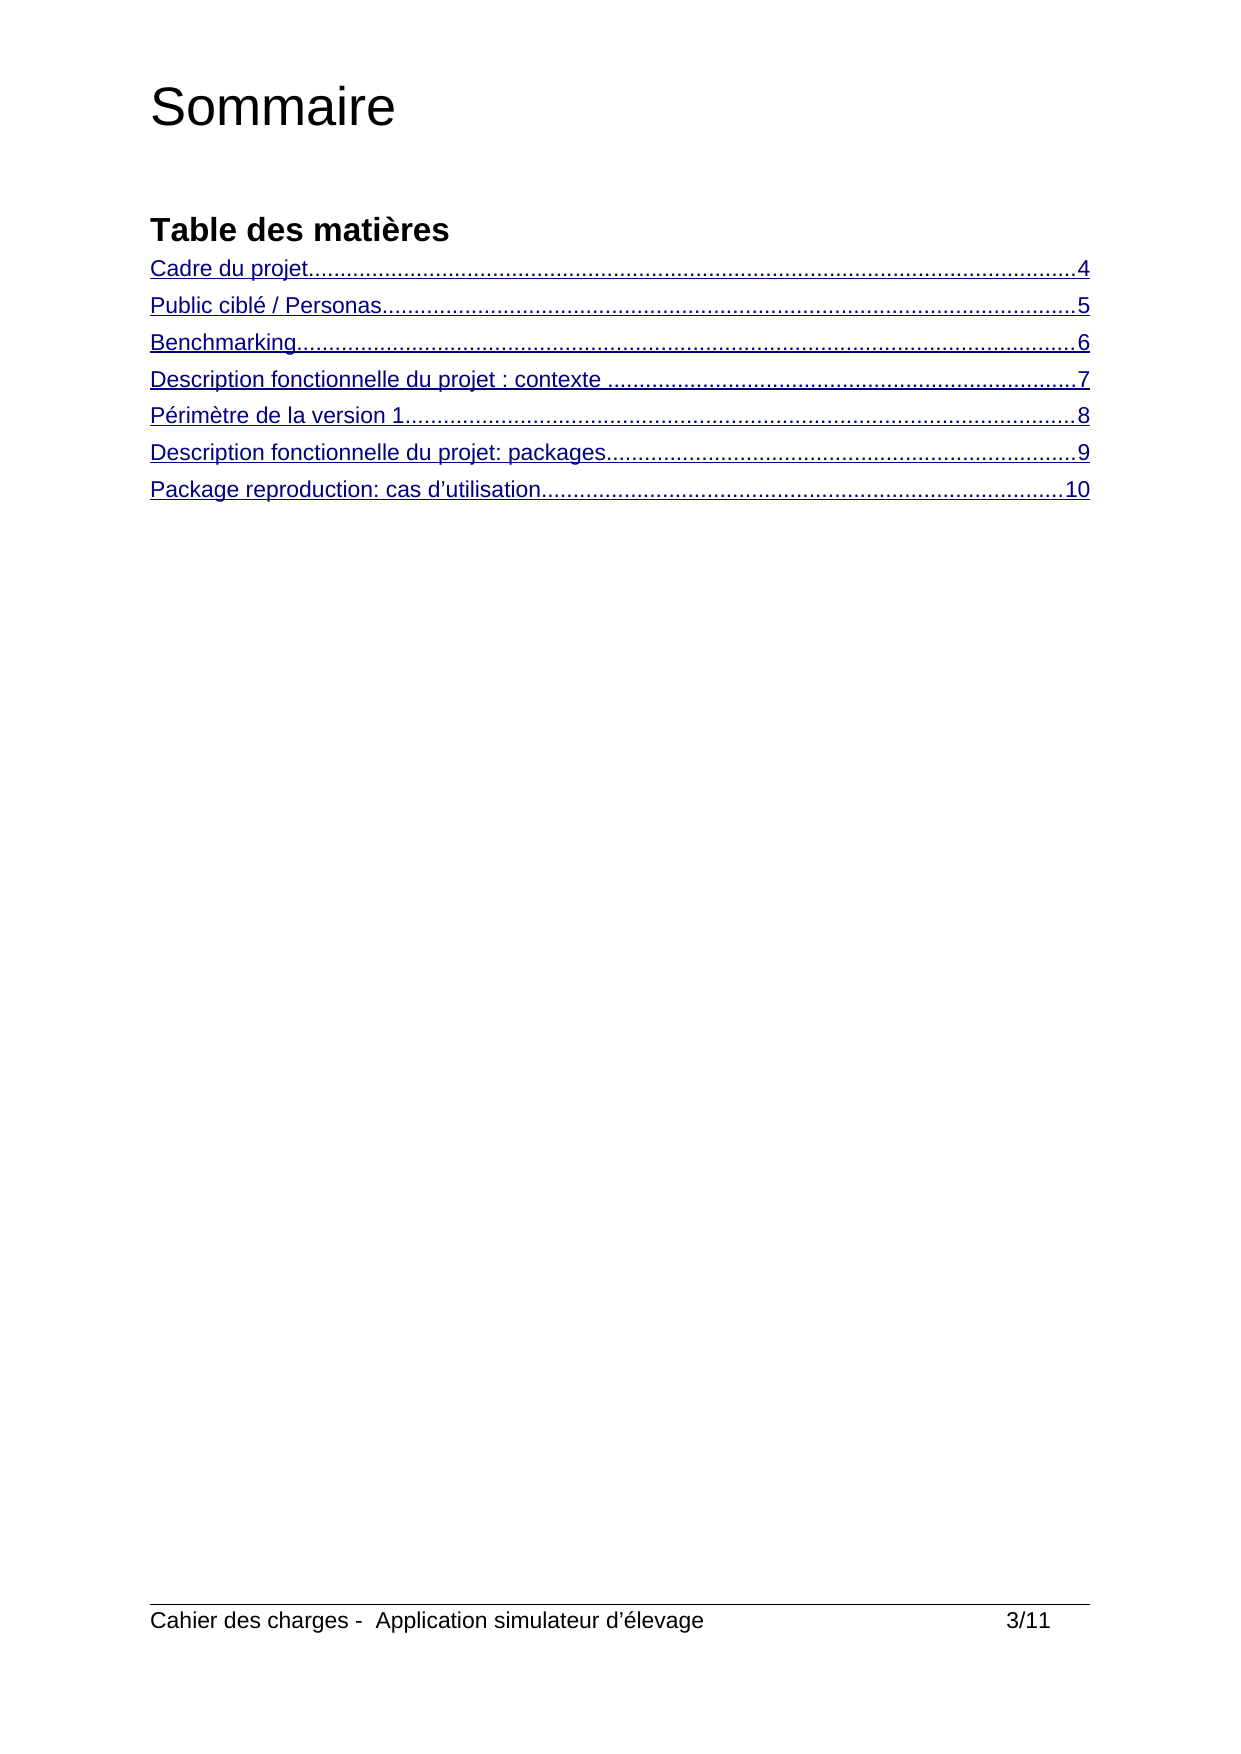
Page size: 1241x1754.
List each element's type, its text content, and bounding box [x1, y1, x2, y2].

text Benchmarking 6 [150, 329, 1090, 351]
text Public ciblé / Personas 5 [150, 292, 1090, 315]
text Périmètre de la version 1 8 [150, 402, 1090, 425]
text Cadre du projet 4 [150, 255, 1090, 278]
text Description fonctionnelle du projet: packages 9 [150, 439, 1090, 462]
subtitle Sommaire [150, 75, 1090, 137]
text Package reproduction: cas d’utilisation 10 [150, 476, 1090, 499]
subtitle Table des matières [150, 211, 1090, 249]
text Description fonctionnelle du projet : contexte 7 [150, 366, 1090, 388]
